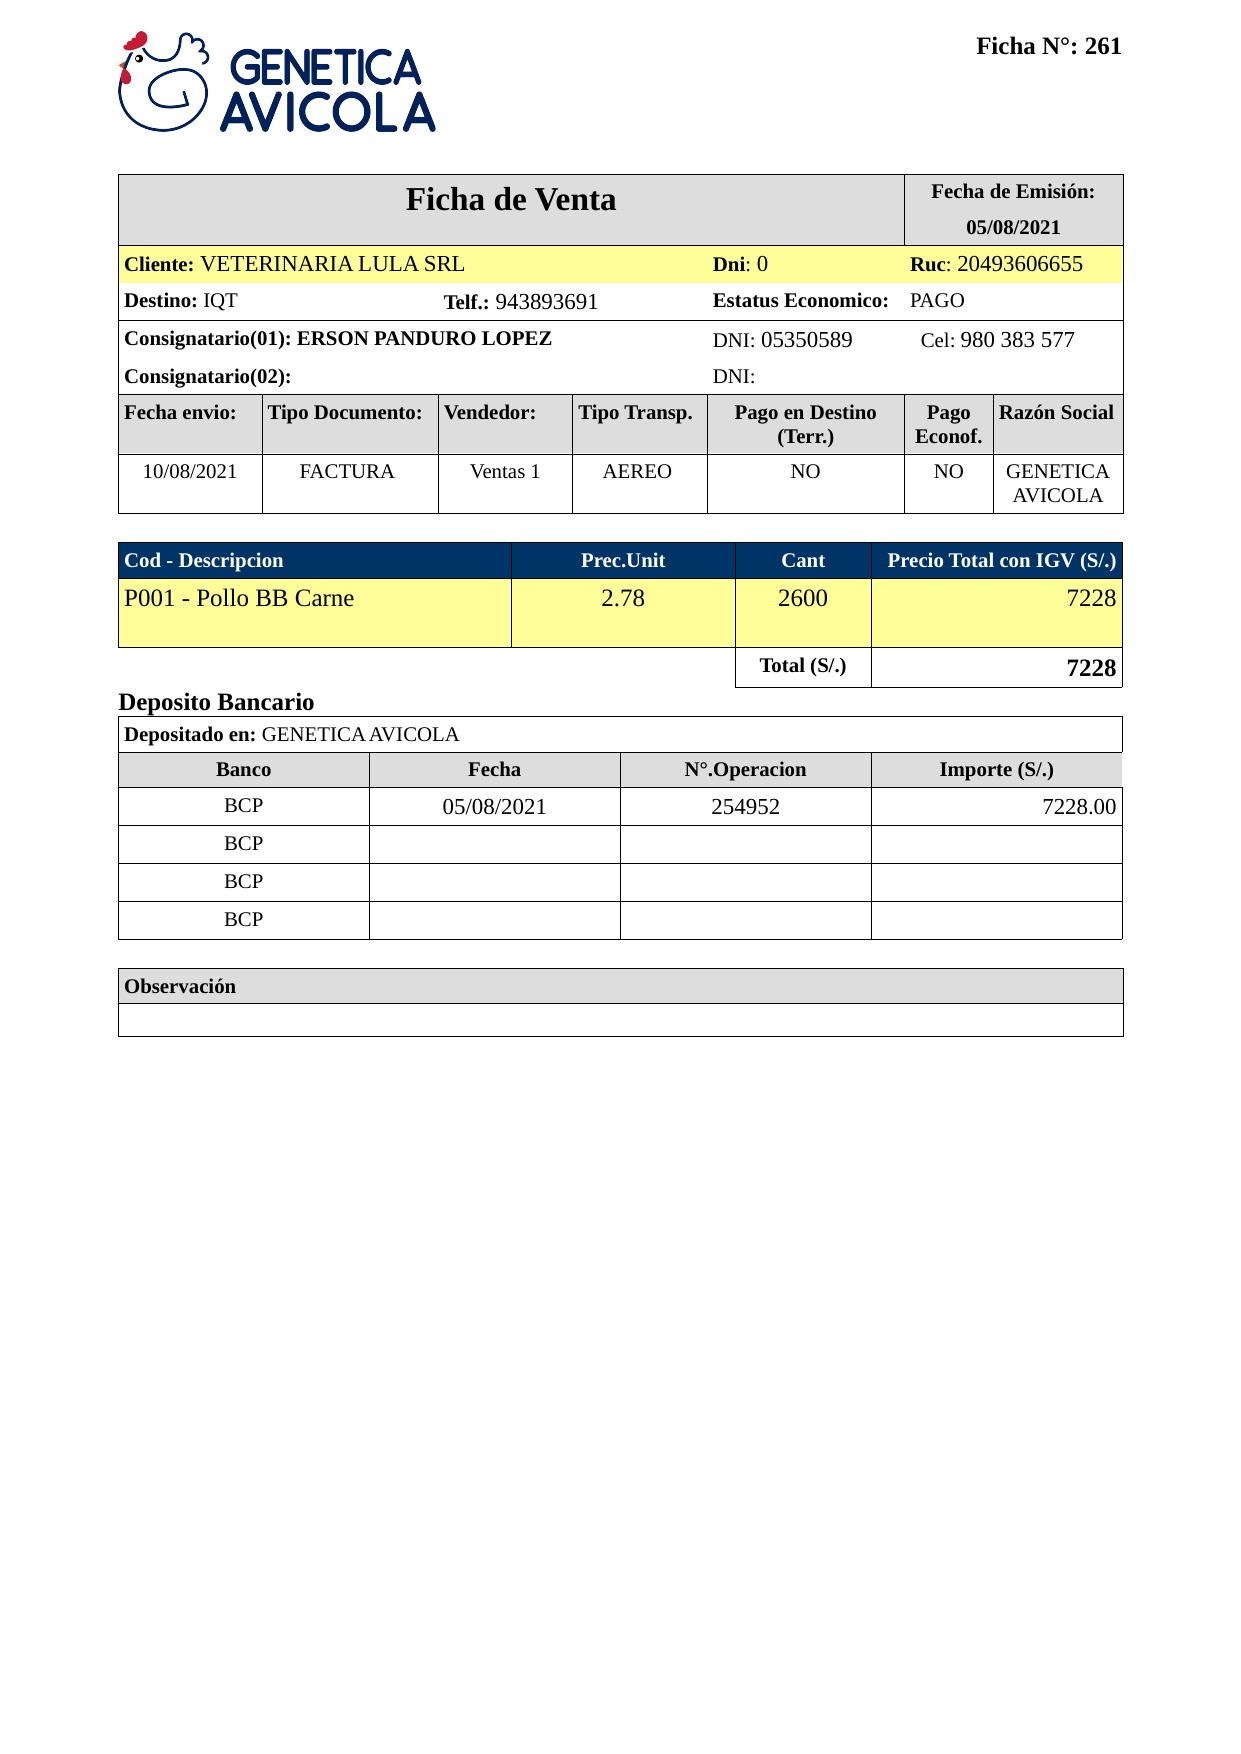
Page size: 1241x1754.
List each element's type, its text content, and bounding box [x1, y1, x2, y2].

table_cell Importe (S/.) [872, 753, 1122, 787]
table_cell [118, 648, 511, 687]
table_cell Pago Econof. [905, 395, 993, 453]
table_cell [872, 864, 1122, 901]
table_cell BCP [119, 788, 369, 825]
table_cell 2.78 [512, 579, 735, 647]
table_cell 05/08/2021 [905, 209, 1123, 245]
table_cell GENETICA AVICOLA [994, 455, 1123, 513]
table_cell Razón Social [994, 395, 1123, 453]
table_cell Ruc: 20493606655 [904, 246, 1123, 283]
table_cell [370, 864, 620, 901]
table_cell Fecha [370, 753, 620, 787]
table_cell 10/08/2021 [119, 455, 262, 513]
table_cell [872, 902, 1122, 939]
table_cell DNI: 05350589 [707, 321, 915, 358]
table_cell N°.Operacion [621, 753, 871, 787]
table_cell Consignatario(01): ERSON PANDURO LOPEZ [119, 321, 707, 358]
table_cell 05/08/2021 [370, 788, 620, 825]
table_cell Cliente: VETERINARIA LULA SRL [119, 246, 707, 283]
table_cell BCP [119, 826, 369, 863]
table_cell Telf.: 943893691 [438, 283, 707, 320]
table_cell BCP [119, 902, 369, 939]
table_header Cod - Descripcion [119, 543, 511, 578]
table_cell Vendedor: [439, 395, 572, 453]
table_cell 7228 [872, 648, 1122, 687]
table_header Fecha de Emisión: [905, 175, 1123, 209]
table_cell BCP [119, 864, 369, 901]
table_cell NO [708, 455, 904, 513]
table_header Cant [736, 543, 871, 578]
table_cell [621, 864, 871, 901]
table_cell Pago en Destino (Terr.) [708, 395, 904, 453]
table_cell 7228 [872, 579, 1122, 647]
picture [118, 31, 436, 132]
table_header Prec.Unit [512, 543, 735, 578]
table_cell Dni: 0 [707, 246, 904, 283]
table_cell Tipo Transp. [573, 395, 707, 453]
table_cell FACTURA [263, 455, 438, 513]
table_cell 254952 [621, 788, 871, 825]
table_cell Cel: 980 383 577 [915, 321, 1123, 358]
table_header Ficha de Venta [119, 175, 904, 245]
table_cell Total (S/.) [736, 648, 871, 687]
table_cell Fecha envio: [119, 395, 262, 453]
table_cell Banco [119, 753, 369, 787]
table_cell PAGO [904, 283, 1123, 320]
table_cell Ventas 1 [439, 455, 572, 513]
table_cell [872, 826, 1122, 863]
text Deposito Bancario [118, 687, 1122, 716]
table_cell [370, 902, 620, 939]
table_cell [621, 826, 871, 863]
table_cell AEREO [573, 455, 707, 513]
table_header Observación [119, 969, 1123, 1003]
table_cell 2600 [736, 579, 871, 647]
table_cell [511, 648, 735, 687]
table_cell 7228.00 [872, 788, 1122, 825]
table_cell DNI: [707, 358, 1123, 394]
table_cell [621, 902, 871, 939]
table_cell [370, 826, 620, 863]
table_cell NO [905, 455, 993, 513]
table_cell Consignatario(02): [119, 358, 707, 394]
table_cell [119, 1004, 1123, 1036]
table_header Depositado en: GENETICA AVICOLA [119, 717, 1122, 752]
table_cell Destino: IQT [119, 283, 438, 320]
table_cell Tipo Documento: [263, 395, 438, 453]
table_header Precio Total con IGV (S/.) [872, 543, 1122, 578]
table_cell Estatus Economico: [707, 283, 904, 320]
table_cell P001 - Pollo BB Carne [119, 579, 511, 647]
